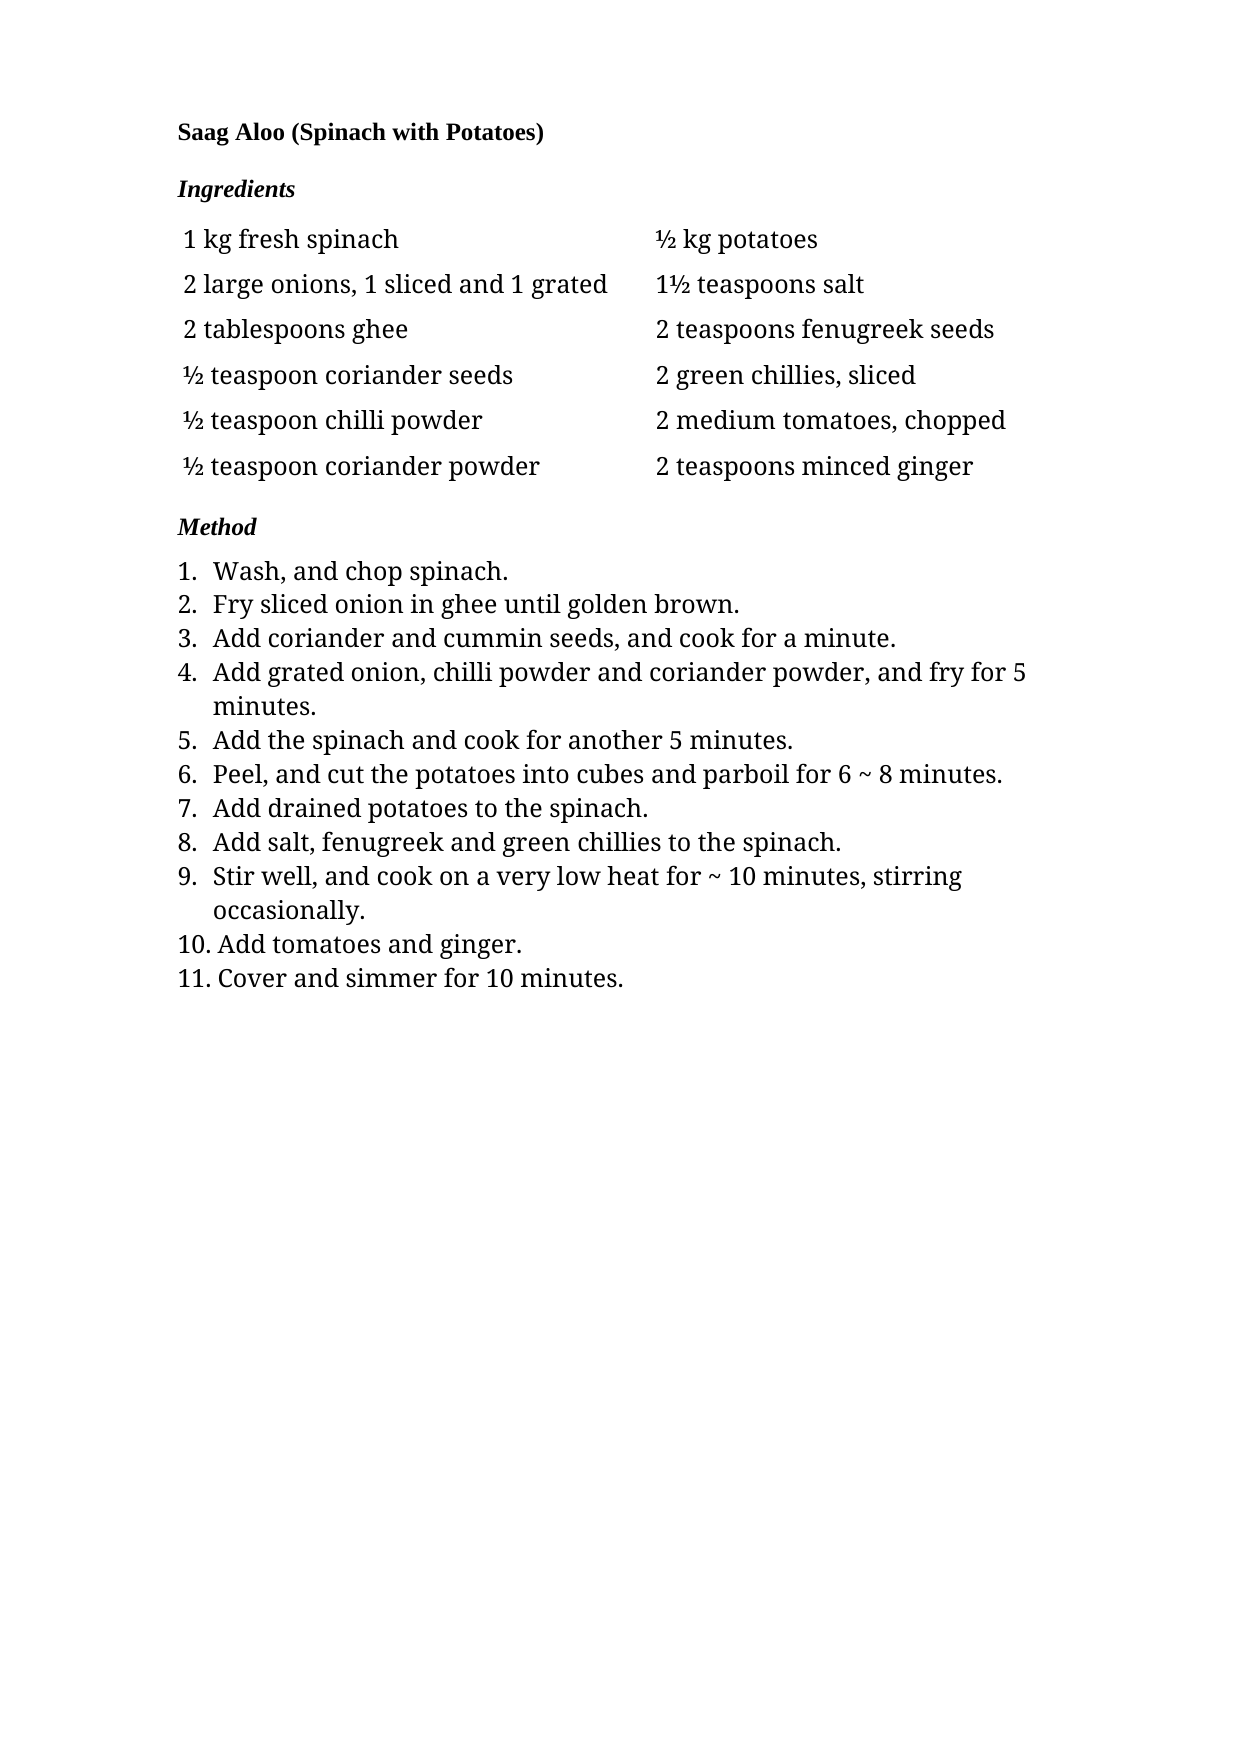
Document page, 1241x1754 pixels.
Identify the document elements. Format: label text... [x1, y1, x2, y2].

table_cell 2 green chillies, sliced [650, 352, 1122, 397]
table_cell 2 tablespoons ghee [177, 306, 649, 352]
list Cover and simmer for 10 minutes. [177, 961, 1122, 995]
list Peel, and cut the potatoes into cubes and parboil for 6 ~ 8 minutes. [177, 757, 1122, 791]
list Add tomatoes and ginger. [177, 927, 1122, 961]
table_cell 2 teaspoons fenugreek seeds [650, 306, 1122, 352]
list Fry sliced onion in ghee until golden brown. [177, 587, 1122, 621]
list Add drained potatoes to the spinach. [177, 791, 1122, 825]
table_header ½ kg potatoes [650, 216, 1122, 261]
subtitle Ingredients [177, 175, 1122, 203]
table_cell ½ teaspoon coriander seeds [177, 352, 649, 397]
list Add the spinach and cook for another 5 minutes. [177, 723, 1122, 757]
list Add coriander and cummin seeds, and cook for a minute. [177, 621, 1122, 655]
list Add grated onion, chilli powder and coriander powder, and fry for 5 minutes. [177, 655, 1122, 723]
list Stir well, and cook on a very low heat for ~ 10 minutes, stirring occasionally. [177, 859, 1122, 927]
table_cell 2 teaspoons minced ginger [650, 443, 1122, 488]
table_header 1 kg fresh spinach [177, 216, 649, 261]
table_cell ½ teaspoon coriander powder [177, 443, 649, 488]
list Wash, and chop spinach. [177, 553, 1122, 587]
table_cell ½ teaspoon chilli powder [177, 397, 649, 443]
table_cell 2 large onions, 1 sliced and 1 grated [177, 261, 649, 306]
table_cell 1½ teaspoons salt [650, 261, 1122, 306]
subtitle Method [177, 513, 1122, 541]
list Add salt, fenugreek and green chillies to the spinach. [177, 825, 1122, 859]
table_cell 2 medium tomatoes, chopped [650, 397, 1122, 443]
